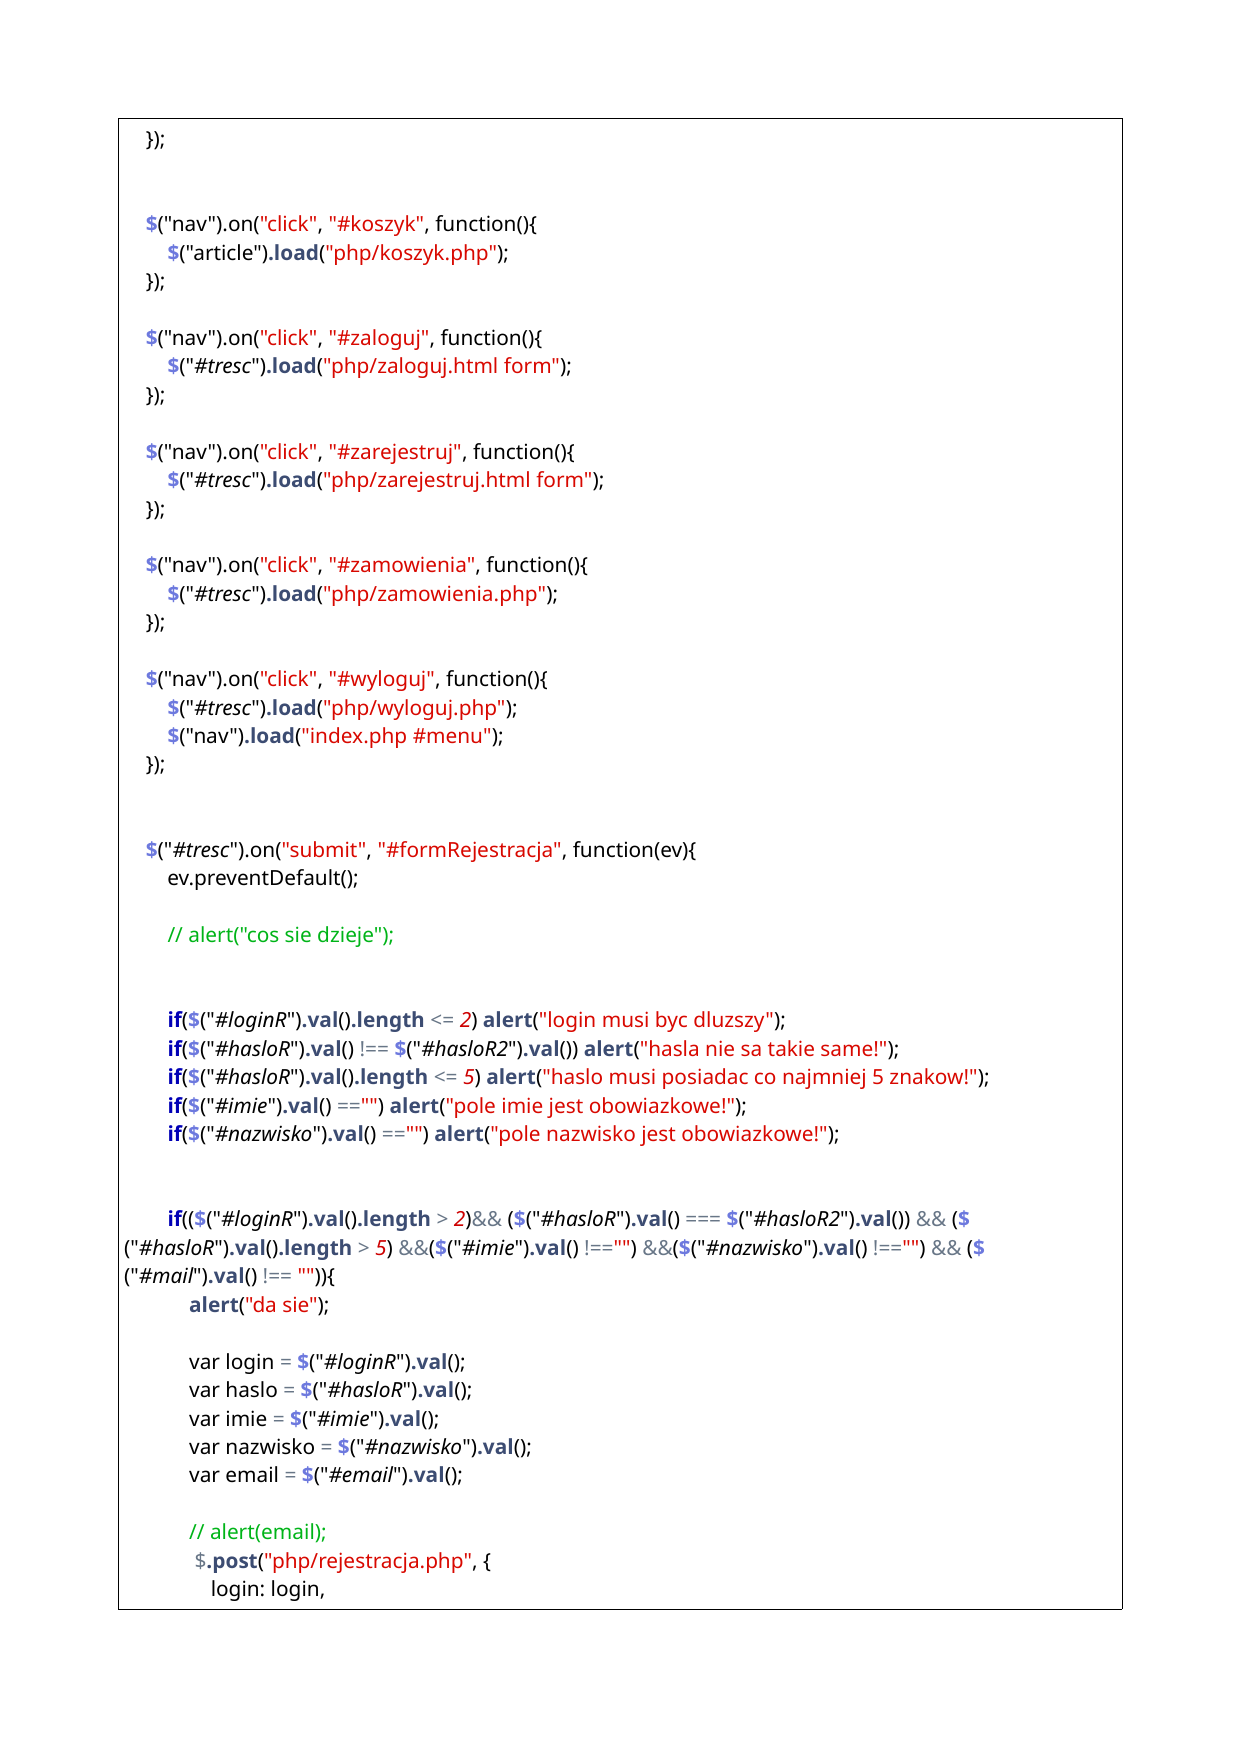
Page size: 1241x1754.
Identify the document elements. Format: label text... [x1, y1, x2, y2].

table_header }); $("nav").on("click", "#koszyk", function(){ $("article").load("php/koszyk.php"); }); $("nav").on("click", "#zaloguj", function(){ $("#tresc").load("php/zaloguj.html form"); }); $("nav").on("click", "#zarejestruj", function(){ $("#tresc").load("php/zarejestruj.html form"); }); $("nav").on("click", "#zamowienia", function(){ $("#tresc").load("php/zamowienia.php"); }); $("nav").on("click", "#wyloguj", function(){ $("#tresc").load("php/wyloguj.php"); $("nav").load("index.php #menu"); }); $("#tresc").on("submit", "#formRejestracja", function(ev){ ev.preventDefault(); // alert("cos sie dzieje"); if($("#loginR").val().length <= 2) alert("login musi byc dluzszy"); if($("#hasloR").val() !== $("#hasloR2").val()) alert("hasla nie sa takie same!"); if($("#hasloR").val().length <= 5) alert("haslo musi posiadac co najmniej 5 znakow!"); if($("#imie").val() =="") alert("pole imie jest obowiazkowe!"); if($("#nazwisko").val() =="") alert("pole nazwisko jest obowiazkowe!"); if(($("#loginR").val().length > 2)&& ($("#hasloR").val() === $("#hasloR2").val()) && ($("#hasloR").val().length > 5) &&($("#imie").val() !=="") &&($("#nazwisko").val() !=="") && ($("#mail").val() !== "")){ alert("da sie"); var login = $("#loginR").val(); var haslo = $("#hasloR").val(); var imie = $("#imie").val(); var nazwisko = $("#nazwisko").val(); var email = $("#email").val(); // alert(email); $.post("php/rejestracja.php", { login: login, [119, 119, 1122, 1608]
